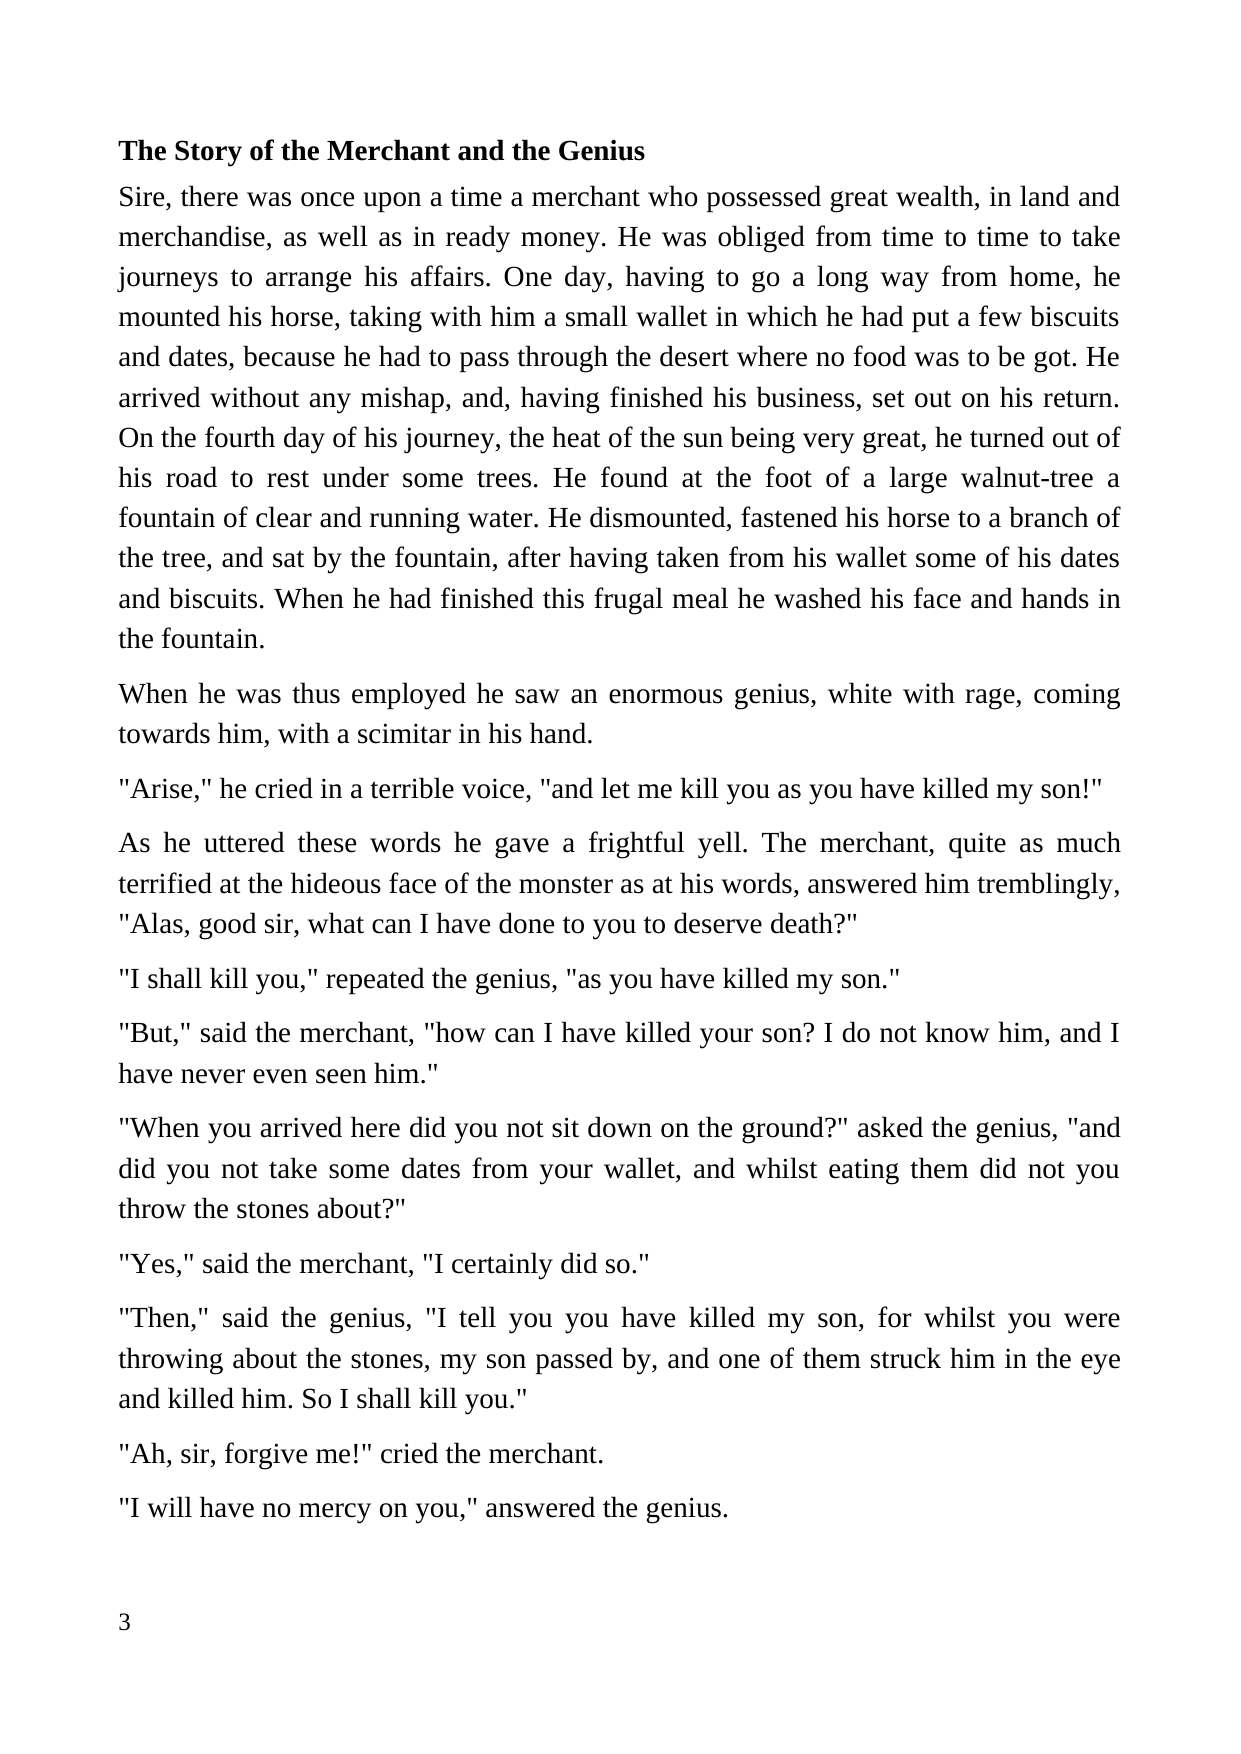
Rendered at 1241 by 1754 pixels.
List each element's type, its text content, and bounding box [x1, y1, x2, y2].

text "But," said the merchant, "how can I have killed your son? I do not know him, and I have never even seen him." [118, 1016, 1122, 1089]
text "I will have no mercy on you," answered the genius. [118, 1491, 1122, 1524]
text "When you arrived here did you not sit down on the ground?" asked the genius, "and did you not take some dates from your wallet, and whilst eating them did not you throw the stones about?" [118, 1111, 1122, 1224]
text "Arise," he cried in a terrible voice, "and let me kill you as you have killed my son!" [118, 771, 1122, 804]
text When he was thus employed he saw an enormous genius, white with rage, coming towards him, with a scimitar in his hand. [118, 676, 1122, 749]
text "Then," said the genius, "I tell you you have killed my son, for whilst you were throwing about the stones, my son passed by, and one of them struck him in the eye and killed him. So I shall kill you." [118, 1301, 1122, 1414]
text "Yes," said the merchant, "I certainly did so." [118, 1246, 1122, 1279]
text "Ah, sir, forgive me!" cried the merchant. [118, 1436, 1122, 1469]
text "I shall kill you," repeated the genius, "as you have killed my son." [118, 961, 1122, 994]
text Sire, there was once upon a time a merchant who possessed great wealth, in land and merchandise, as well as in ready money. He was obliged from time to time to take journeys to arrange his affairs. One day, having to go a long way from home, he mounted his horse, taking with him a small wallet in which he had put a few biscuits and dates, because he had to pass through the desert where no food was to be got. He arrived without any mishap, and, having finished his business, set out on his return. On the fourth day of his journey, the heat of the sun being very great, he turned out of his road to rest under some trees. He found at the foot of a large walnut-tree a fountain of clear and running water. He dismounted, fastened his horse to a branch of the tree, and sat by the fountain, after having taken from his wallet some of his dates and biscuits. When he had finished this frugal meal he washed his face and hands in the fountain. [118, 179, 1122, 654]
text As he uttered these words he gave a frightful yell. The merchant, quite as much terrified at the hideous face of the monster as at his words, answered him tremblingly, "Alas, good sir, what can I have done to you to deserve death?" [118, 826, 1122, 939]
subtitle The Story of the Merchant and the Genius [118, 133, 1122, 166]
